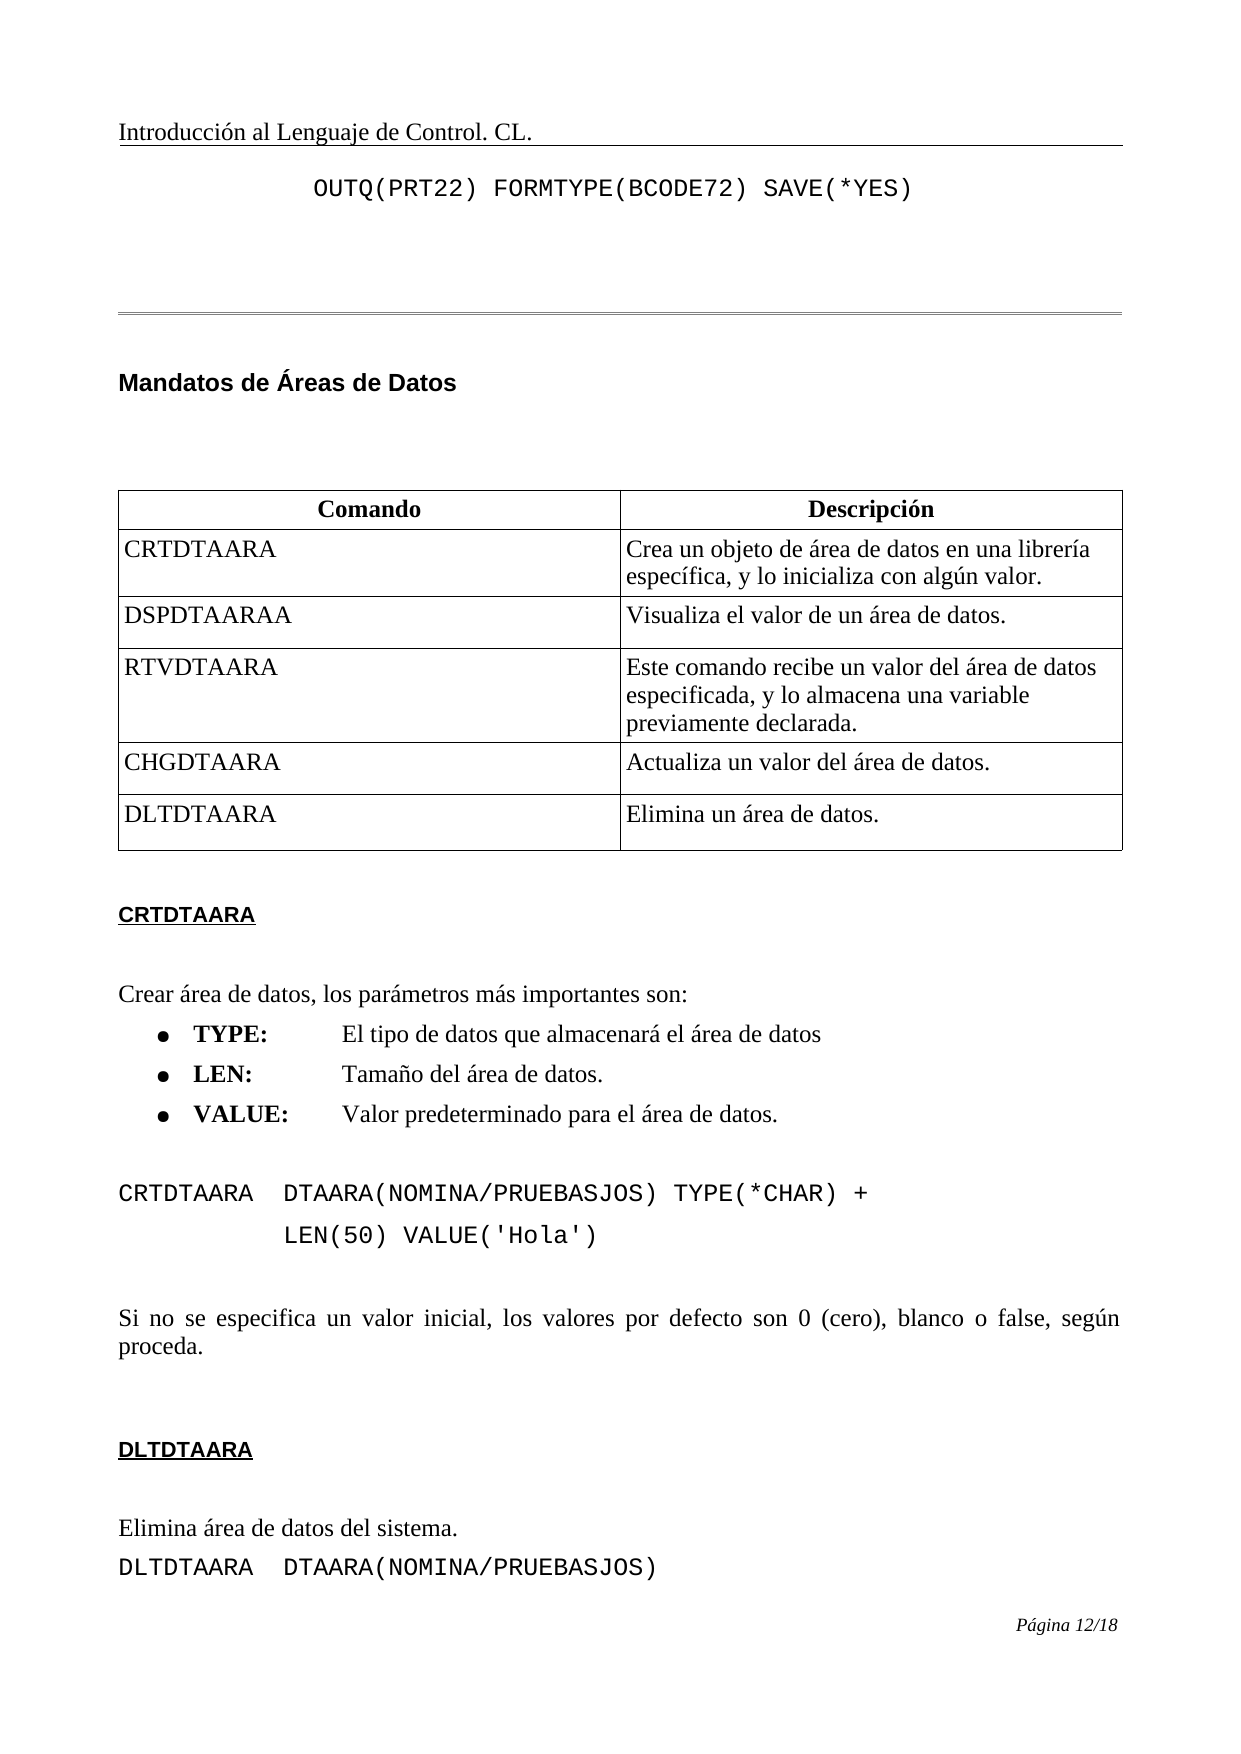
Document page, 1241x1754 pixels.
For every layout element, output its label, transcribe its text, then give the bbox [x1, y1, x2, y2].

text DLTDTAARA DTAARA(NOMINA/PRUEBASJOS) [118, 1554, 1122, 1583]
list TYPE: El tipo de datos que almacenará el área de datos [156, 1020, 1122, 1048]
text CRTDTAARA DTAARA(NOMINA/PRUEBASJOS) TYPE(*CHAR) + [118, 1181, 1122, 1209]
text Elimina área de datos del sistema. [118, 1514, 1122, 1542]
table_cell Visualiza el valor de un área de datos. [621, 597, 1122, 648]
text OUTQ(PRT22) FORMTYPE(BCODE72) SAVE(*YES) [118, 175, 1122, 204]
subtitle Mandatos de Áreas de Datos [118, 369, 1122, 396]
table_cell DSPDTAARAA [119, 597, 620, 648]
table_cell Elimina un área de datos. [621, 795, 1122, 850]
table_cell RTVDTAARA [119, 649, 620, 742]
list VALUE: Valor predeterminado para el área de datos. [156, 1100, 1122, 1128]
subtitle CRTDTAARA [118, 902, 1122, 927]
table_header Descripción [621, 491, 1122, 529]
text Si no se especifica un valor inicial, los valores por defecto son 0 (cero), blanco o false, según proceda. [118, 1304, 1122, 1359]
table_cell CRTDTAARA [119, 530, 620, 596]
list LEN: Tamaño del área de datos. [156, 1060, 1122, 1088]
table_cell CHGDTAARA [119, 743, 620, 794]
text LEN(50) VALUE('Hola') [118, 1222, 1122, 1251]
table_cell DLTDTAARA [119, 795, 620, 850]
text Crear área de datos, los parámetros más importantes son: [118, 980, 1122, 1007]
table_header Comando [119, 491, 620, 529]
table_cell Crea un objeto de área de datos en una librería específica, y lo inicializa con algún valor. [621, 530, 1122, 596]
table_cell Actualiza un valor del área de datos. [621, 743, 1122, 794]
subtitle DLTDTAARA [118, 1437, 1122, 1462]
table_cell Este comando recibe un valor del área de datos especificada, y lo almacena una variable previamente declarada. [621, 649, 1122, 742]
